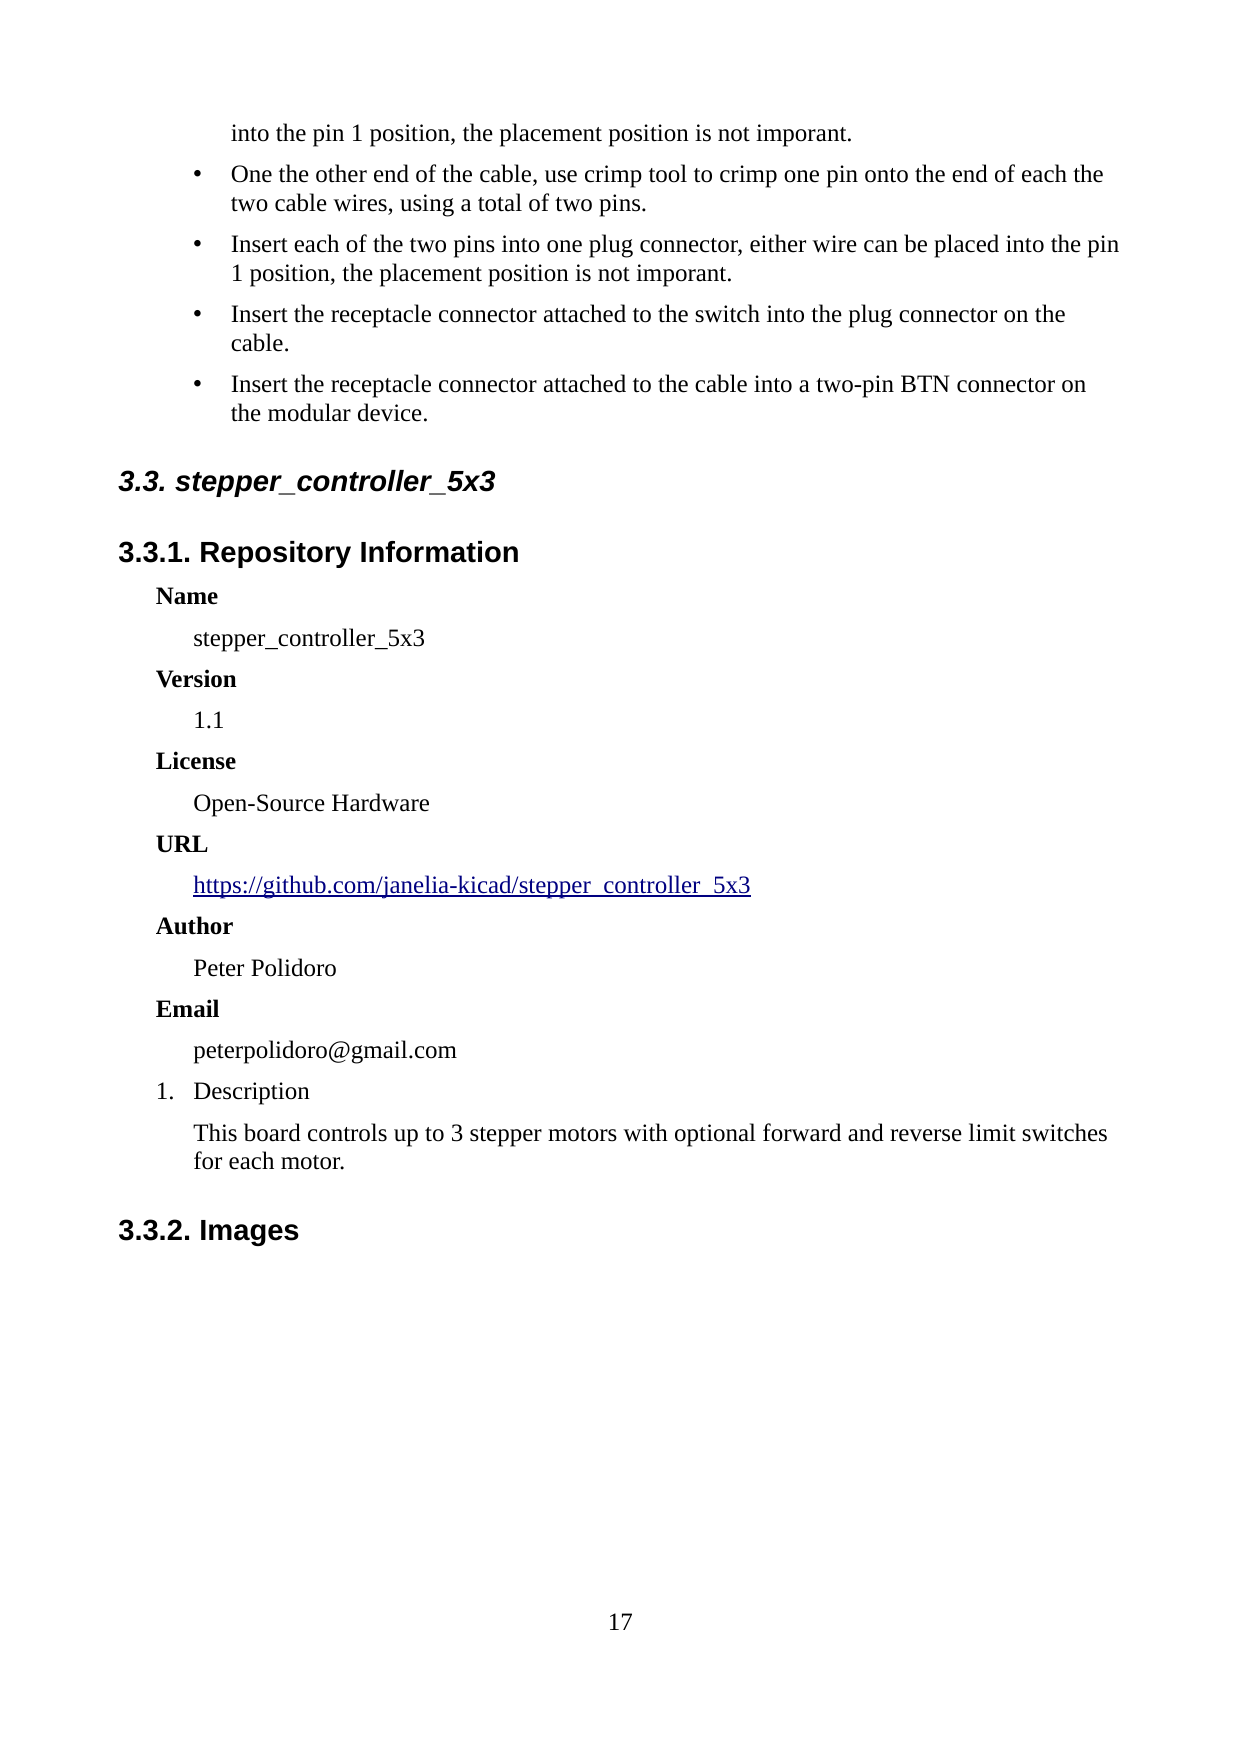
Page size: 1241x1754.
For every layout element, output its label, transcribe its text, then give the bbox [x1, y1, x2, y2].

list peterpolidoro@gmail.com [118, 1035, 1122, 1064]
list into the pin 1 position, the placement position is not imporant. [193, 118, 1122, 147]
subtitle Repository Information [118, 535, 1122, 569]
list 1.1 [118, 705, 1122, 734]
list Email [118, 994, 1122, 1023]
list stepper_controller_5x3 [118, 623, 1122, 651]
subtitle Images [118, 1213, 1122, 1246]
list One the other end of the cable, use crimp tool to crimp one pin onto the end of each the two cable wires, using a total of two pins. [193, 159, 1122, 217]
list Version [118, 664, 1122, 693]
list Peter Polidoro [118, 953, 1122, 981]
list Insert each of the two pins into one plug connector, either wire can be placed into the pin 1 position, the placement position is not imporant. [193, 229, 1122, 287]
list Insert the receptacle connector attached to the cable into a two-pin BTN connector on the modular device. [193, 369, 1122, 427]
list Insert the receptacle connector attached to the switch into the plug connector on the cable. [193, 299, 1122, 357]
list License [118, 746, 1122, 775]
list Author [118, 911, 1122, 940]
list Open-Source Hardware [118, 788, 1122, 816]
list https://github.com/janelia-kicad/stepper_controller_5x3 [118, 870, 1122, 899]
subtitle stepper_controller_5x3 [118, 464, 1122, 498]
list Name [118, 581, 1122, 610]
list This board controls up to 3 stepper motors with optional forward and reverse limit switches for each motor. [156, 1118, 1122, 1175]
list URL [118, 829, 1122, 858]
list Description [156, 1076, 1122, 1105]
